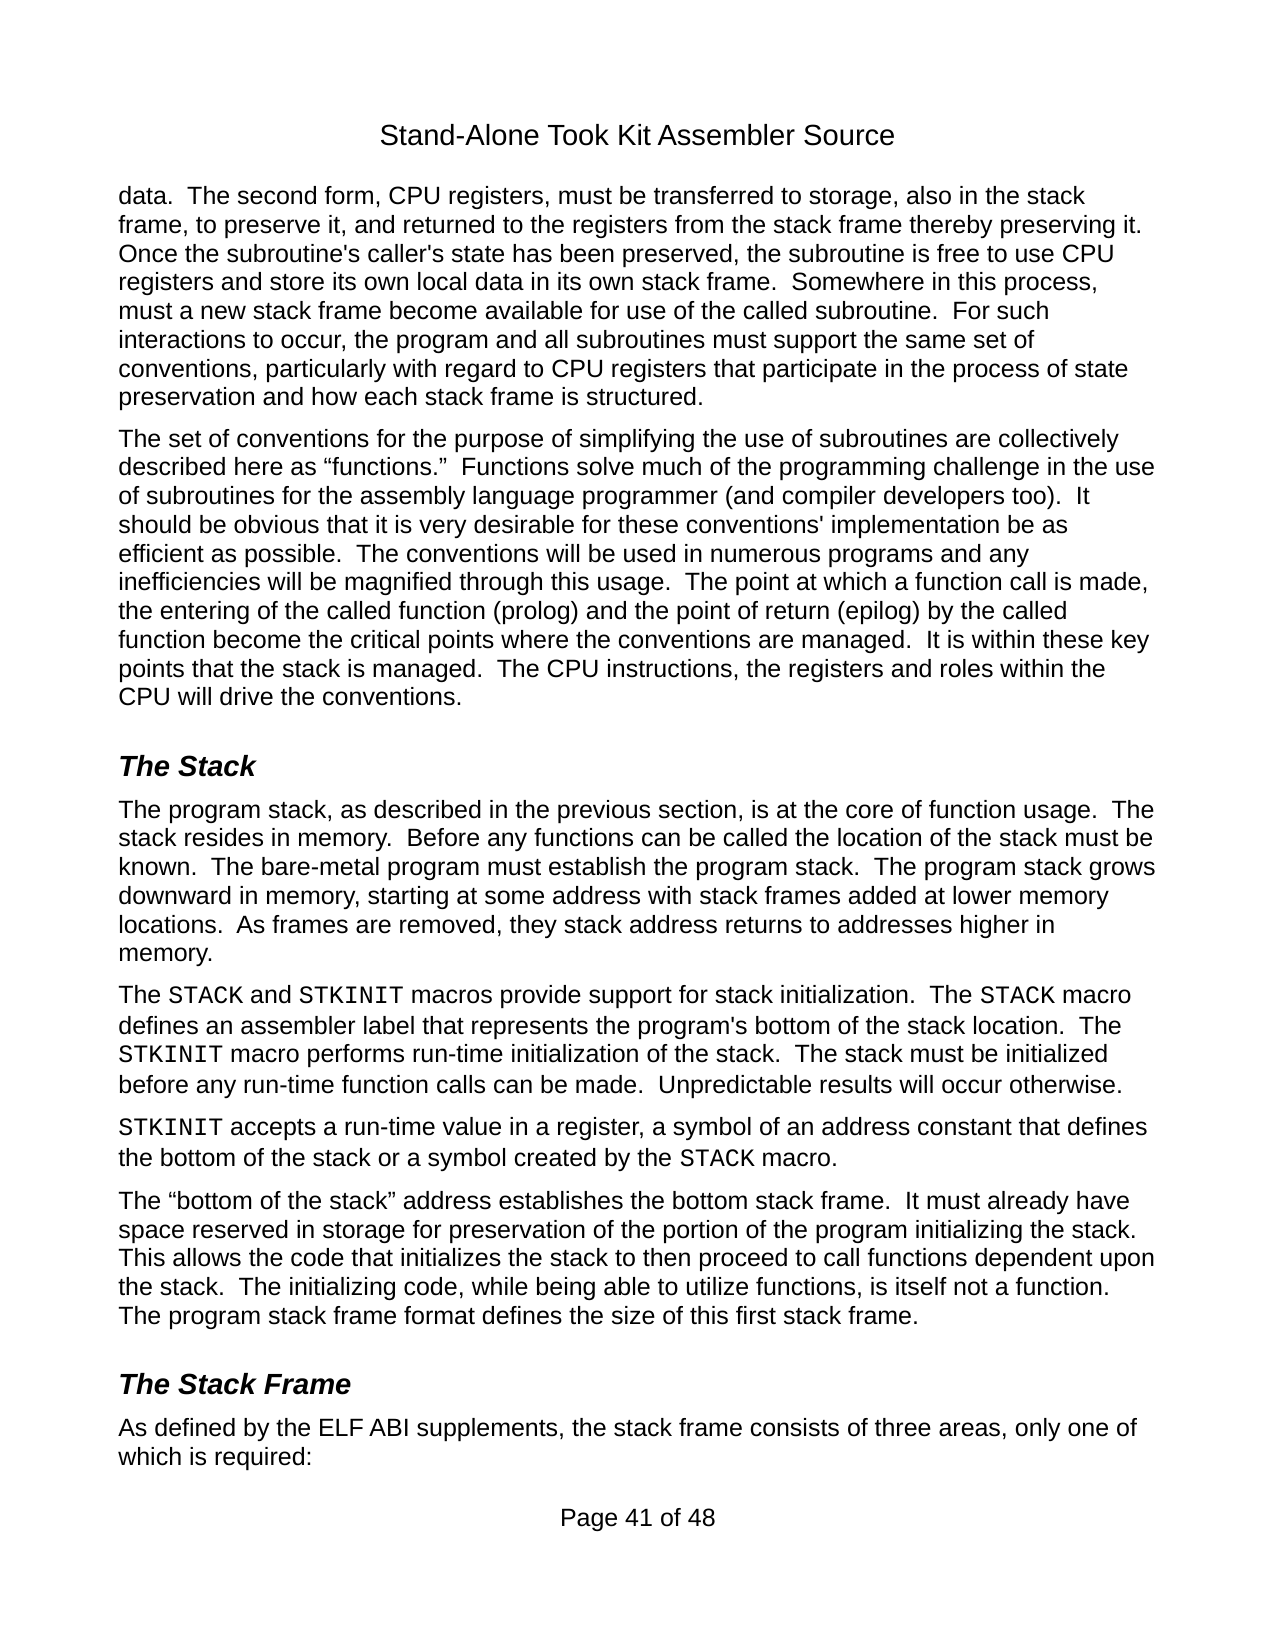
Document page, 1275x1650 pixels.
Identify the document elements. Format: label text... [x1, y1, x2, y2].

subtitle The Stack [118, 749, 1157, 782]
subtitle The Stack Frame [118, 1367, 1157, 1401]
text STKINIT accepts a run-time value in a register, a symbol of an address constant that defines the bottom of the stack or a symbol created by the STACK macro. [118, 1112, 1157, 1173]
text data. The second form, CPU registers, must be transferred to storage, also in the stack frame, to preserve it, and returned to the registers from the stack frame thereby preserving it. Once the subroutine's caller's state has been preserved, the subroutine is free to use CPU registers and store its own local data in its own stack frame. Somewhere in this process, must a new stack frame become available for use of the called subroutine. For such interactions to occur, the program and all subroutines must support the same set of conventions, particularly with regard to CPU registers that participate in the process of state preservation and how each stack frame is structured. [118, 181, 1157, 411]
text The STACK and STKINIT macros provide support for stack initialization. The STACK macro defines an assembler label that represents the program's bottom of the stack location. The STKINIT macro performs run-time initialization of the stack. The stack must be initialized before any run-time function calls can be made. Unpredictable results will occur otherwise. [118, 980, 1157, 1099]
text The program stack, as described in the previous section, is at the core of function usage. The stack resides in memory. Before any functions can be called the location of the stack must be known. The bare-metal program must establish the program stack. The program stack grows downward in memory, starting at some address with stack frames added at lower memory locations. As frames are removed, they stack address returns to addresses higher in memory. [118, 795, 1157, 967]
text The set of conventions for the purpose of simplifying the use of subroutines are collectively described here as “functions.” Functions solve much of the programming challenge in the use of subroutines for the assembly language programmer (and compiler developers too). It should be obvious that it is very desirable for these conventions' implementation be as efficient as possible. The conventions will be used in numerous programs and any inefficiencies will be magnified through this usage. The point at which a function call is made, the entering of the called function (prolog) and the point of return (epilog) by the called function become the critical points where the conventions are managed. It is within these key points that the stack is managed. The CPU instructions, the registers and roles within the CPU will drive the conventions. [118, 424, 1157, 711]
text The “bottom of the stack” address establishes the bottom stack frame. It must already have space reserved in storage for preservation of the portion of the program initializing the stack. This allows the code that initializes the stack to then proceed to call functions dependent upon the stack. The initializing code, while being able to utilize functions, is itself not a function. The program stack frame format defines the size of this first stack frame. [118, 1186, 1157, 1330]
text As defined by the ELF ABI supplements, the stack frame consists of three areas, only one of which is required: [118, 1413, 1157, 1471]
